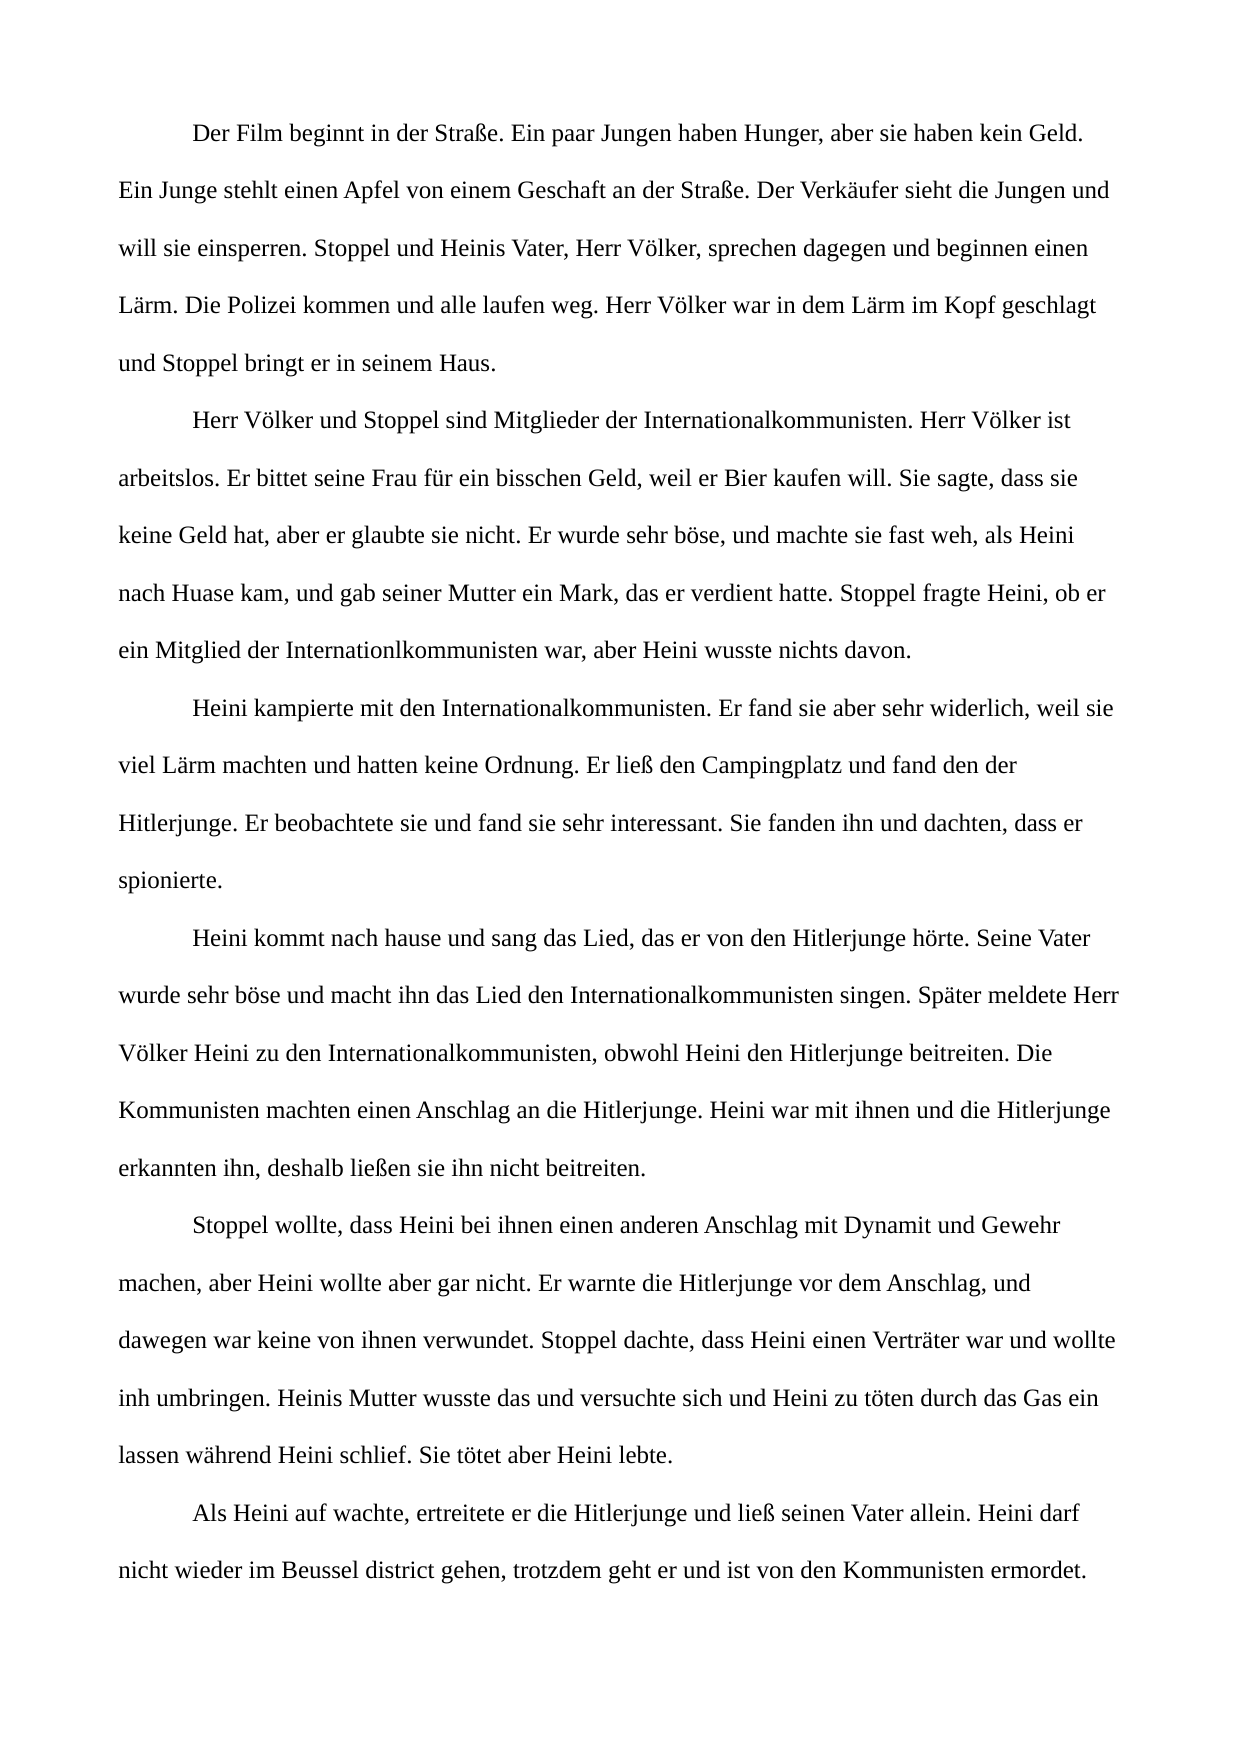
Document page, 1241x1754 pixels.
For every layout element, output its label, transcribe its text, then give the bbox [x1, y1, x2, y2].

text Herr Völker und Stoppel sind Mitglieder der Internationalkommunisten. Herr Völker ist arbeitslos. Er bittet seine Frau für ein bisschen Geld, weil er Bier kaufen will. Sie sagte, dass sie keine Geld hat, aber er glaubte sie nicht. Er wurde sehr böse, und machte sie fast weh, als Heini nach Huase kam, und gab seiner Mutter ein Mark, das er verdient hatte. Stoppel fragte Heini, ob er ein Mitglied der Internationlkommunisten war, aber Heini wusste nichts davon. [118, 406, 1122, 664]
text Als Heini auf wachte, ertreitete er die Hitlerjunge und ließ seinen Vater allein. Heini darf nicht wieder im Beussel district gehen, trotzdem geht er und ist von den Kommunisten ermordet. [118, 1498, 1122, 1584]
text Stoppel wollte, dass Heini bei ihnen einen anderen Anschlag mit Dynamit und Gewehr machen, aber Heini wollte aber gar nicht. Er warnte die Hitlerjunge vor dem Anschlag, und dawegen war keine von ihnen verwundet. Stoppel dachte, dass Heini einen Verträter war und wollte inh umbringen. Heinis Mutter wusste das und versuchte sich und Heini zu töten durch das Gas ein lassen während Heini schlief. Sie tötet aber Heini lebte. [118, 1211, 1122, 1469]
text Heini kampierte mit den Internationalkommunisten. Er fand sie aber sehr widerlich, weil sie viel Lärm machten und hatten keine Ordnung. Er ließ den Campingplatz und fand den der Hitlerjunge. Er beobachtete sie und fand sie sehr interessant. Sie fanden ihn und dachten, dass er spionierte. [118, 693, 1122, 894]
text Der Film beginnt in der Straße. Ein paar Jungen haben Hunger, aber sie haben kein Geld. Ein Junge stehlt einen Apfel von einem Geschaft an der Straße. Der Verkäufer sieht die Jungen und will sie einsperren. Stoppel und Heinis Vater, Herr Völker, sprechen dagegen und beginnen einen Lärm. Die Polizei kommen und alle laufen weg. Herr Völker war in dem Lärm im Kopf geschlagt und Stoppel bringt er in seinem Haus. [118, 118, 1122, 377]
text Heini kommt nach hause und sang das Lied, das er von den Hitlerjunge hörte. Seine Vater wurde sehr böse und macht ihn das Lied den Internationalkommunisten singen. Später meldete Herr Völker Heini zu den Internationalkommunisten, obwohl Heini den Hitlerjunge beitreiten. Die Kommunisten machten einen Anschlag an die Hitlerjunge. Heini war mit ihnen und die Hitlerjunge erkannten ihn, deshalb ließen sie ihn nicht beitreiten. [118, 923, 1122, 1182]
